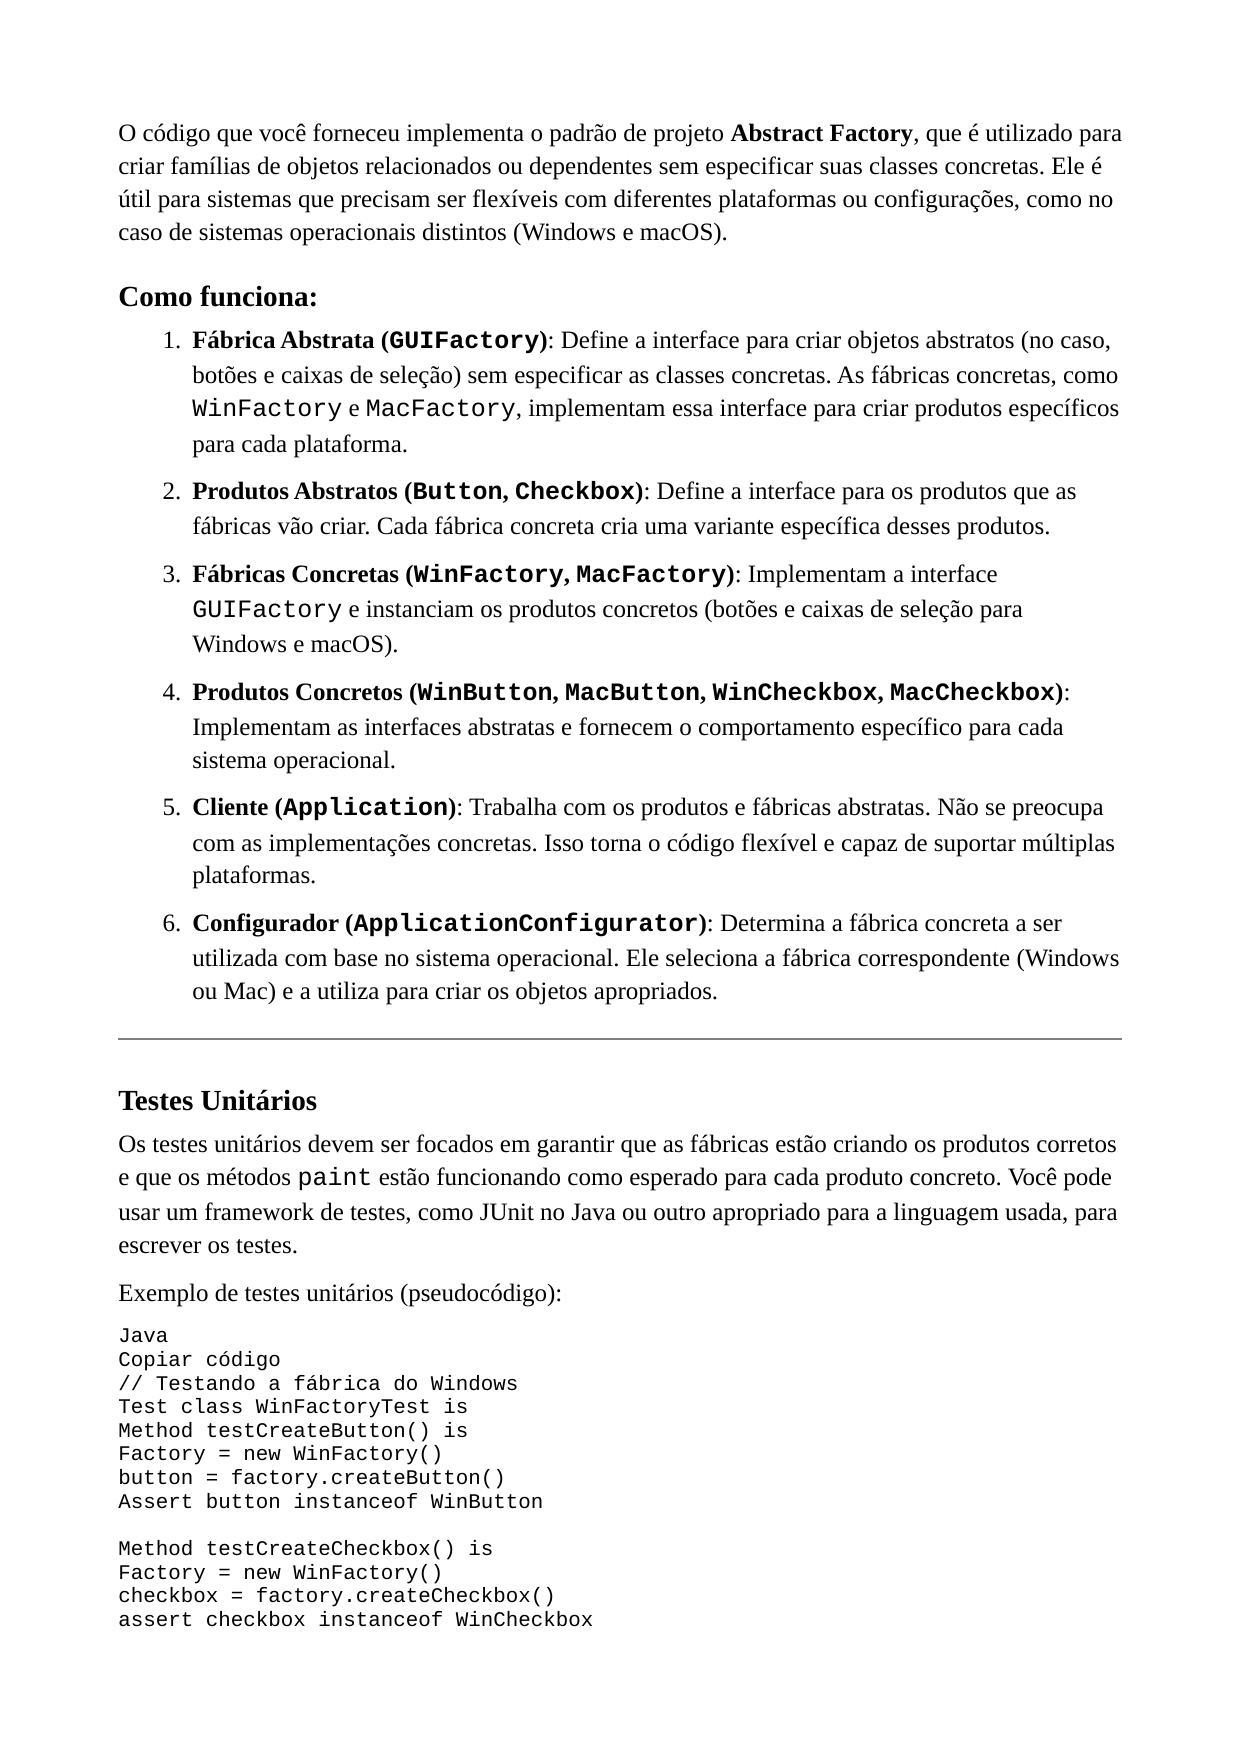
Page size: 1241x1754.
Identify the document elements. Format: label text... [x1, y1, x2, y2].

text Java [118, 1325, 1122, 1349]
text Copiar código [118, 1349, 1122, 1372]
list Fábricas Concretas (WinFactory, MacFactory): Implementam a interface GUIFactory e instanciam os produtos concretos (botões e caixas de seleção para Windows e macOS). [162, 559, 1122, 658]
text Method testCreateButton() is [118, 1420, 1122, 1443]
text button = factory.createButton() [118, 1467, 1122, 1491]
text Factory = new WinFactory() [118, 1562, 1122, 1585]
text Exemplo de testes unitários (pseudocódigo): [118, 1278, 1122, 1306]
text Os testes unitários devem ser focados em garantir que as fábricas estão criando os produtos corretos e que os métodos paint estão funcionando como esperado para cada produto concreto. Você pode usar um framework de testes, como JUnit no Java ou outro apropriado para a linguagem usada, para escrever os testes. [118, 1129, 1122, 1259]
list Configurador (ApplicationConfigurator): Determina a fábrica concreta a ser utilizada com base no sistema operacional. Ele seleciona a fábrica correspondente (Windows ou Mac) e a utiliza para criar os objetos apropriados. [162, 908, 1122, 1005]
list Produtos Abstratos (Button, Checkbox): Define a interface para os produtos que as fábricas vão criar. Cada fábrica concreta cria uma variante específica desses produtos. [162, 476, 1122, 540]
text Method testCreateCheckbox() is [118, 1538, 1122, 1562]
subtitle Testes Unitários [118, 1083, 1122, 1116]
text assert checkbox instanceof WinCheckbox [118, 1609, 1122, 1633]
text checkbox = factory.createCheckbox() [118, 1585, 1122, 1609]
text Test class WinFactoryTest is [118, 1396, 1122, 1420]
text Factory = new WinFactory() [118, 1443, 1122, 1467]
list Fábrica Abstrata (GUIFactory): Define a interface para criar objetos abstratos (no caso, botões e caixas de seleção) sem especificar as classes concretas. As fábricas concretas, como WinFactory e MacFactory, implementam essa interface para criar produtos específicos para cada plataforma. [162, 325, 1122, 457]
text Assert button instanceof WinButton [118, 1491, 1122, 1514]
text // Testando a fábrica do Windows [118, 1372, 1122, 1396]
list Produtos Concretos (WinButton, MacButton, WinCheckbox, MacCheckbox): Implementam as interfaces abstratas e fornecem o comportamento específico para cada sistema operacional. [162, 677, 1122, 774]
subtitle Como funciona: [118, 279, 1122, 313]
list Cliente (Application): Trabalha com os produtos e fábricas abstratas. Não se preocupa com as implementações concretas. Isso torna o código flexível e capaz de suportar múltiplas plataformas. [162, 792, 1122, 889]
text O código que você forneceu implementa o padrão de projeto Abstract Factory, que é utilizado para criar famílias de objetos relacionados ou dependentes sem especificar suas classes concretas. Ele é útil para sistemas que precisam ser flexíveis com diferentes plataformas ou configurações, como no caso de sistemas operacionais distintos (Windows e macOS). [118, 118, 1122, 246]
